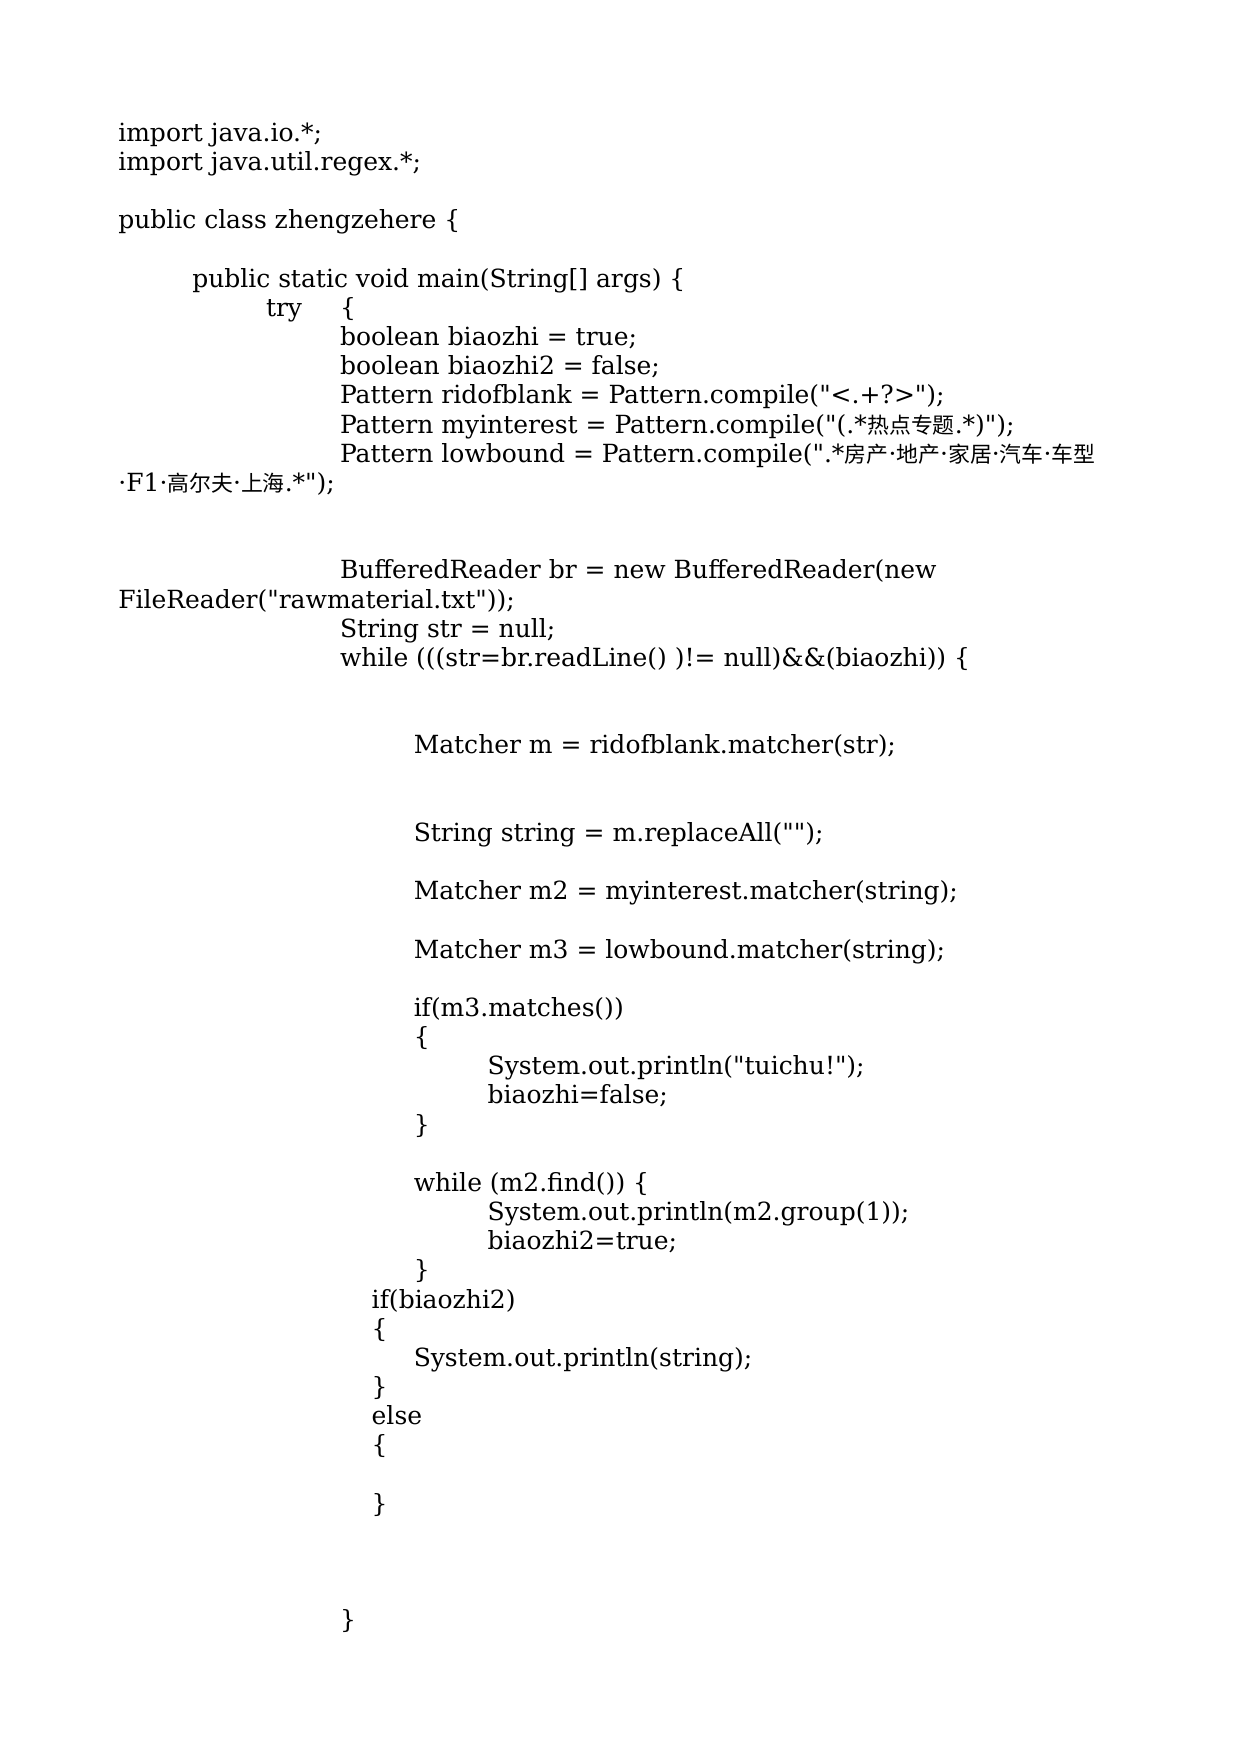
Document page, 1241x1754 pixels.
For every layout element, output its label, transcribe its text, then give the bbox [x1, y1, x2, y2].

text try { [118, 293, 1122, 322]
text } [118, 1256, 1122, 1285]
text } [118, 1606, 1122, 1635]
text if(biaozhi2) [118, 1285, 1122, 1314]
text biaozhi2=true; [118, 1226, 1122, 1256]
text { [118, 1431, 1122, 1460]
text System.out.println("tuichu!"); [118, 1051, 1122, 1081]
text String string = m.replaceAll(""); [118, 818, 1122, 847]
text BufferedReader br = new BufferedReader(new FileReader("rawmaterial.txt")); [118, 556, 1122, 614]
text Pattern lowbound = Pattern.compile(".*房产·地产·家居·汽车·车型·F1·高尔夫·上海.*"); [118, 439, 1122, 497]
text Matcher m2 = myinterest.matcher(string); [118, 876, 1122, 906]
text boolean biaozhi2 = false; [118, 351, 1122, 381]
text while (((str=br.readLine() )!= null)&&(biaozhi)) { [118, 643, 1122, 672]
text boolean biaozhi = true; [118, 322, 1122, 351]
text } [118, 1372, 1122, 1401]
text while (m2.find()) { [118, 1168, 1122, 1197]
text import java.io.*; [118, 118, 1122, 147]
text String str = null; [118, 614, 1122, 643]
text } [118, 1489, 1122, 1518]
text Pattern myinterest = Pattern.compile("(.*热点专题.*)"); [118, 410, 1122, 439]
text } [118, 1110, 1122, 1139]
text Matcher m3 = lowbound.matcher(string); [118, 935, 1122, 964]
text System.out.println(string); [118, 1343, 1122, 1372]
text { [118, 1022, 1122, 1051]
text Matcher m = ridofblank.matcher(str); [118, 731, 1122, 760]
text public class zhengzehere { [118, 206, 1122, 235]
text Pattern ridofblank = Pattern.compile("<.+?>"); [118, 381, 1122, 410]
text biaozhi=false; [118, 1081, 1122, 1110]
text else [118, 1401, 1122, 1431]
text System.out.println(m2.group(1)); [118, 1197, 1122, 1226]
text import java.util.regex.*; [118, 147, 1122, 176]
text if(m3.matches()) [118, 993, 1122, 1022]
text { [118, 1314, 1122, 1343]
text public static void main(String[] args) { [118, 264, 1122, 293]
